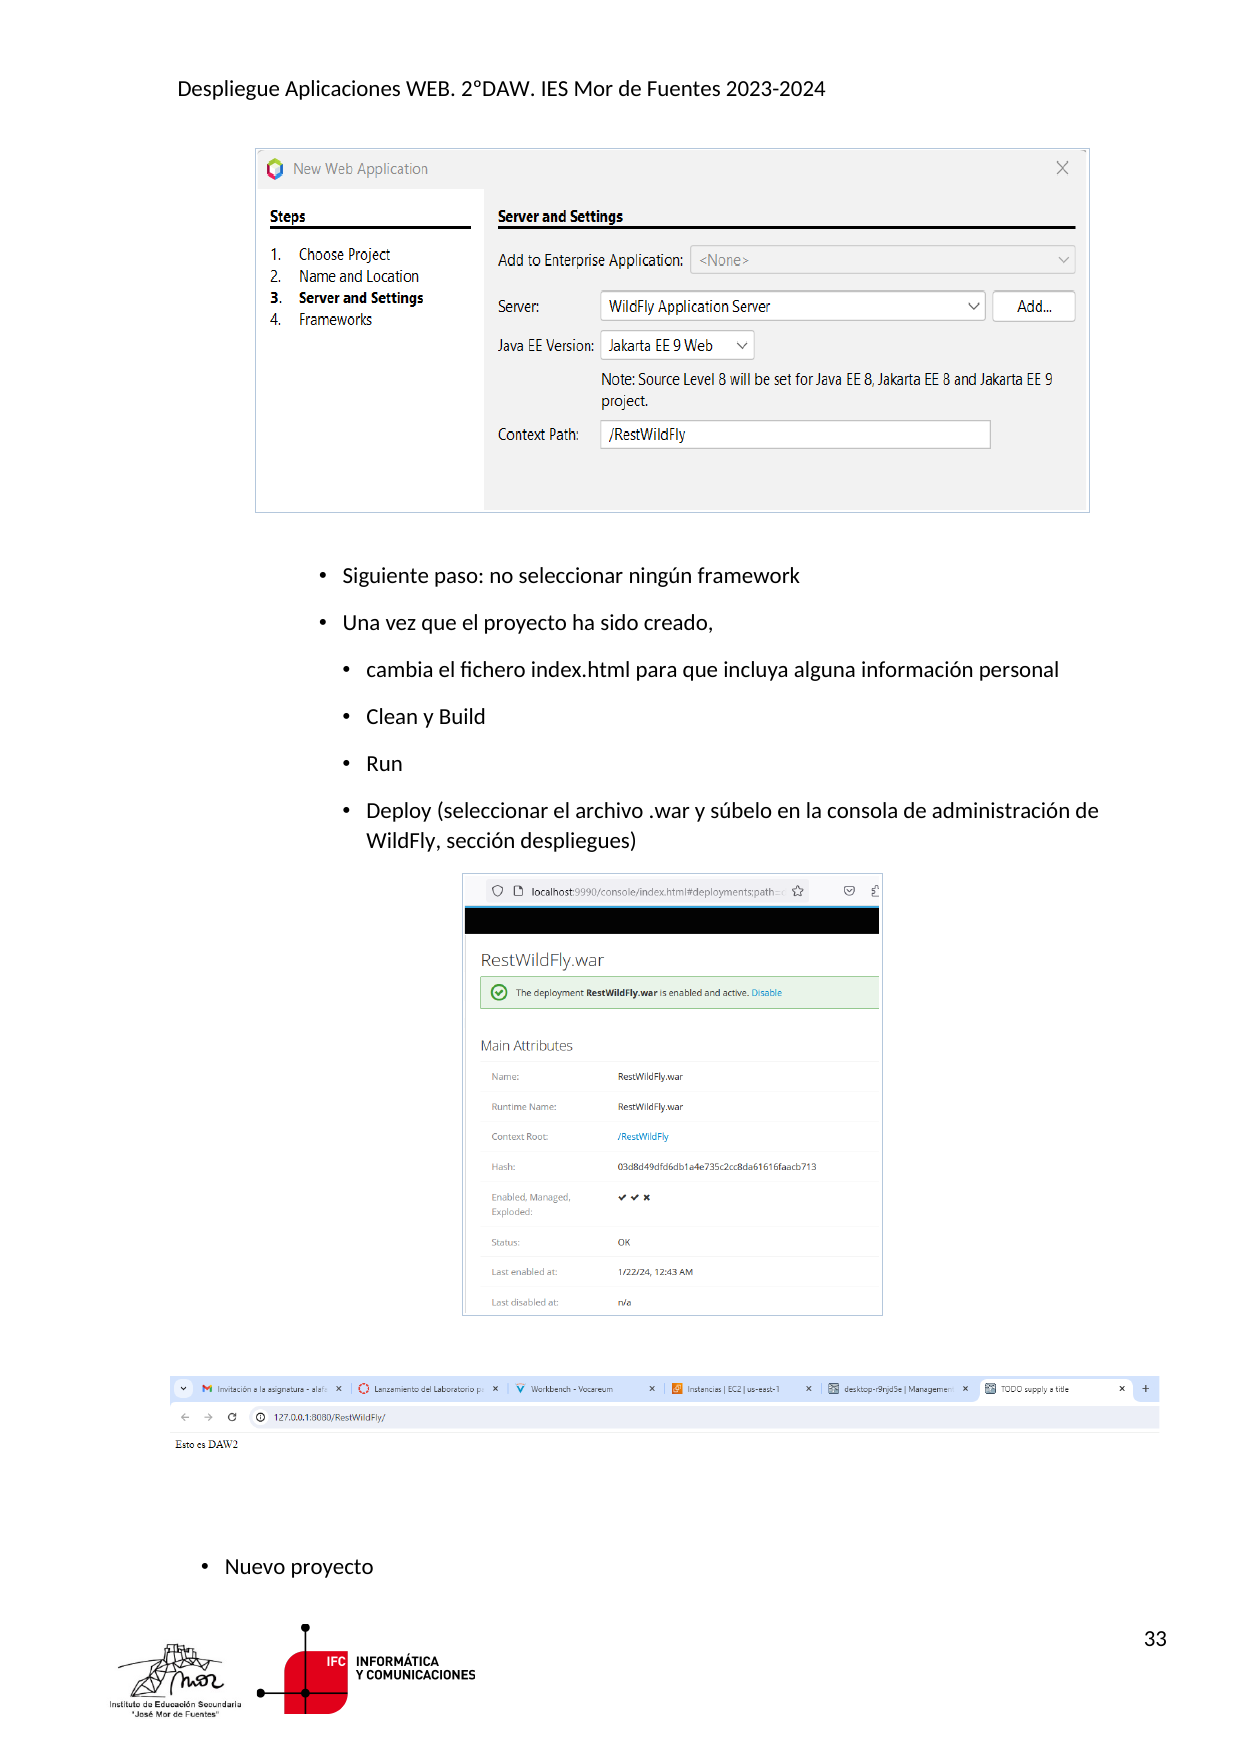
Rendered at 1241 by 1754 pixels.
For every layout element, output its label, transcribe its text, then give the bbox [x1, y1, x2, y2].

list Run [342, 749, 1167, 777]
list Siguiente paso: no seleccionar ningún framework [319, 562, 1167, 589]
picture [100, 1631, 249, 1736]
list Clean y Build [342, 702, 1167, 730]
list Nuevo proyecto [201, 1552, 1167, 1580]
picture [257, 150, 1087, 510]
picture [464, 876, 879, 1313]
list cambia el fichero index.html para que incluya alguna información personal [342, 655, 1167, 683]
picture [170, 1376, 1160, 1485]
list Deploy (seleccionar el archivo .war y súbelo en la consola de administración de WildFly, sección despliegues) [342, 796, 1167, 854]
list Una vez que el proyecto ha sido creado, [319, 608, 1167, 636]
picture [256, 1624, 475, 1714]
